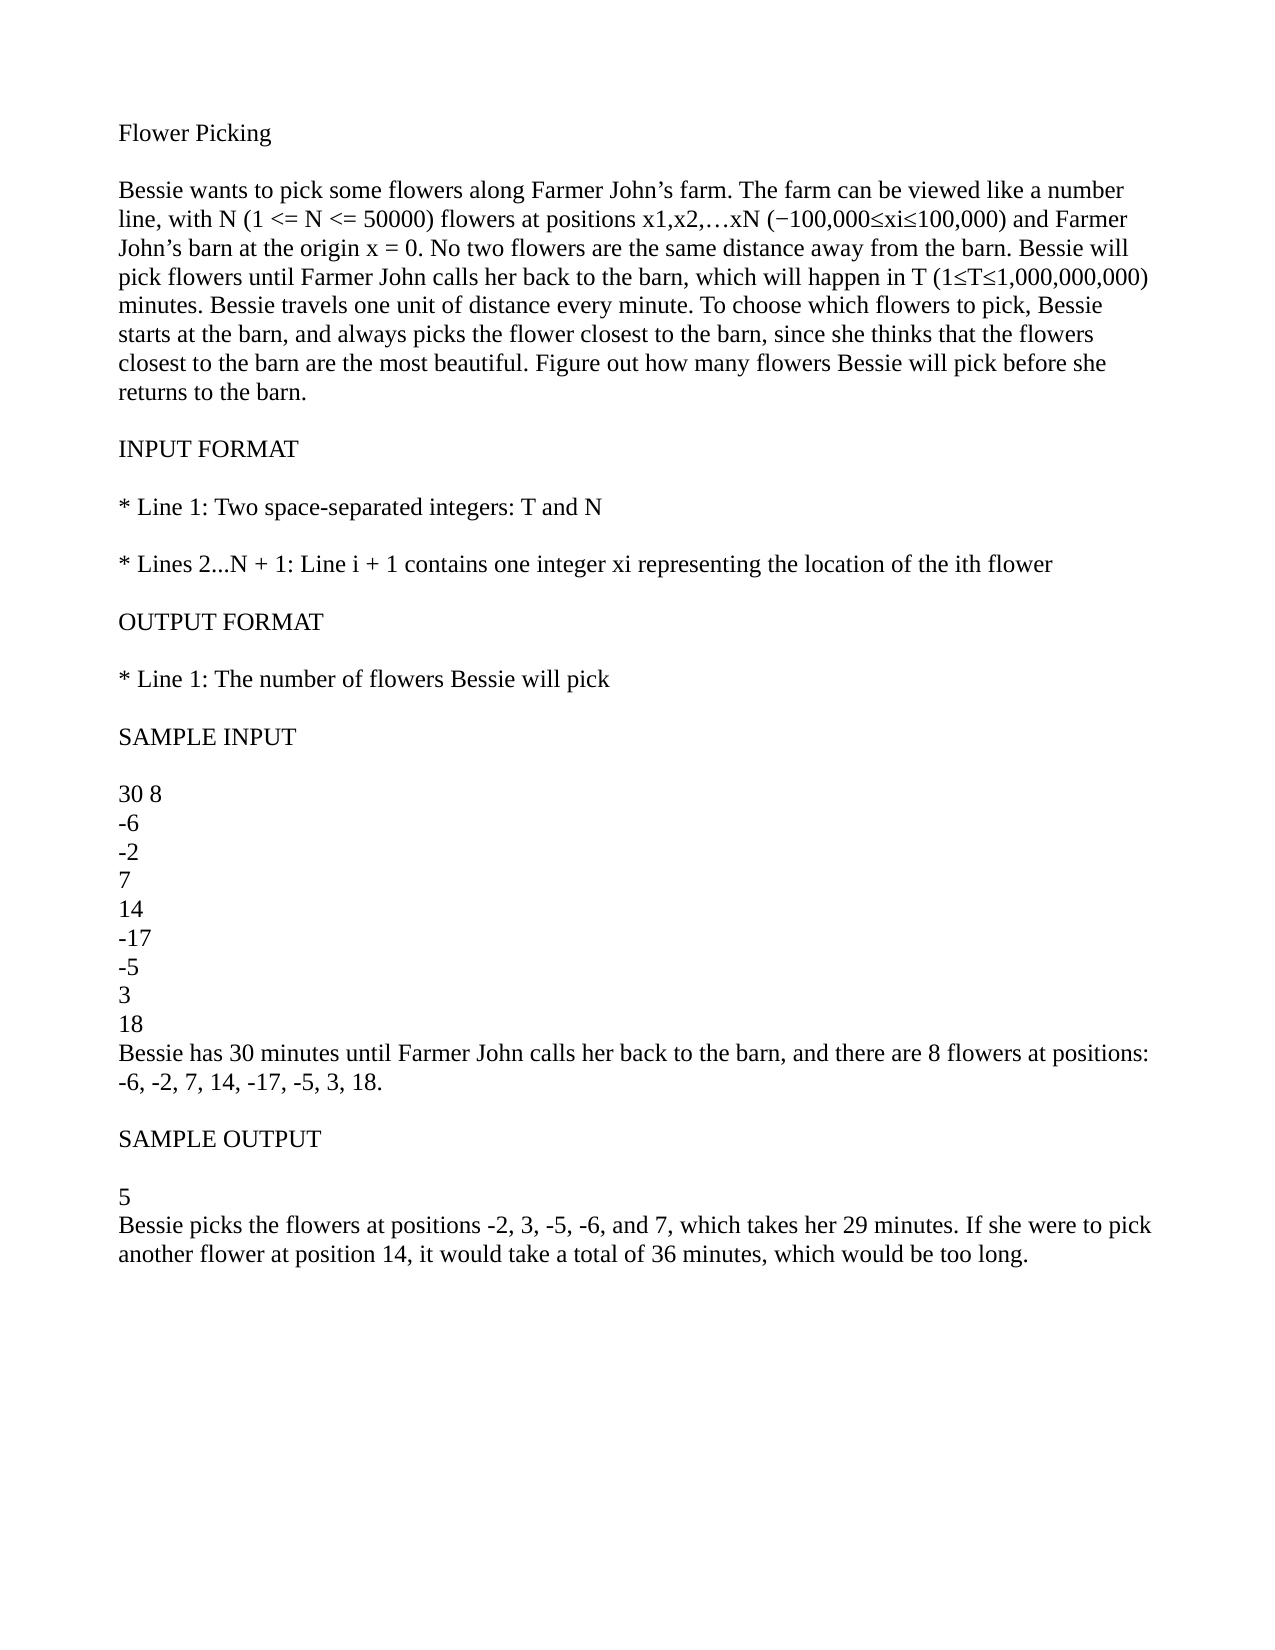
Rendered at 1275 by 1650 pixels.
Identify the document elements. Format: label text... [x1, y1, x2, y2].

text Bessie wants to pick some flowers along Farmer John’s farm. The farm can be viewed like a number line, with N (1 <= N <= 50000) flowers at positions x1,x2,…xN (−100,000≤xi≤100,000) and Farmer John’s barn at the origin x = 0. No two flowers are the same distance away from the barn. Bessie will pick flowers until Farmer John calls her back to the barn, which will happen in T (1≤T≤1,000,000,000) minutes. Bessie travels one unit of distance every minute. To choose which flowers to pick, Bessie starts at the barn, and always picks the flower closest to the barn, since she thinks that the flowers closest to the barn are the most beautiful. Figure out how many flowers Bessie will pick before she returns to the barn. [118, 176, 1157, 406]
text -6 [118, 808, 1157, 837]
text 14 [118, 894, 1157, 923]
text -17 [118, 923, 1157, 952]
text -2 [118, 837, 1157, 866]
text * Line 1: The number of flowers Bessie will pick [118, 664, 1157, 693]
text -5 [118, 952, 1157, 981]
text * Line 1: Two space-separated integers: T and N [118, 492, 1157, 521]
text Flower Picking [118, 118, 1157, 147]
text 18 [118, 1009, 1157, 1038]
text SAMPLE INPUT [118, 722, 1157, 751]
text SAMPLE OUTPUT [118, 1124, 1157, 1153]
text * Lines 2...N + 1: Line i + 1 contains one integer xi representing the location of the ith flower [118, 549, 1157, 578]
text OUTPUT FORMAT [118, 607, 1157, 636]
text INPUT FORMAT [118, 434, 1157, 463]
text 30 8 [118, 779, 1157, 808]
text 7 [118, 866, 1157, 894]
text 3 [118, 981, 1157, 1009]
text Bessie picks the flowers at positions -2, 3, -5, -6, and 7, which takes her 29 minutes. If she were to pick another flower at position 14, it would take a total of 36 minutes, which would be too long. [118, 1211, 1157, 1268]
text 5 [118, 1182, 1157, 1211]
text Bessie has 30 minutes until Farmer John calls her back to the barn, and there are 8 flowers at positions: -6, -2, 7, 14, -17, -5, 3, 18. [118, 1038, 1157, 1096]
